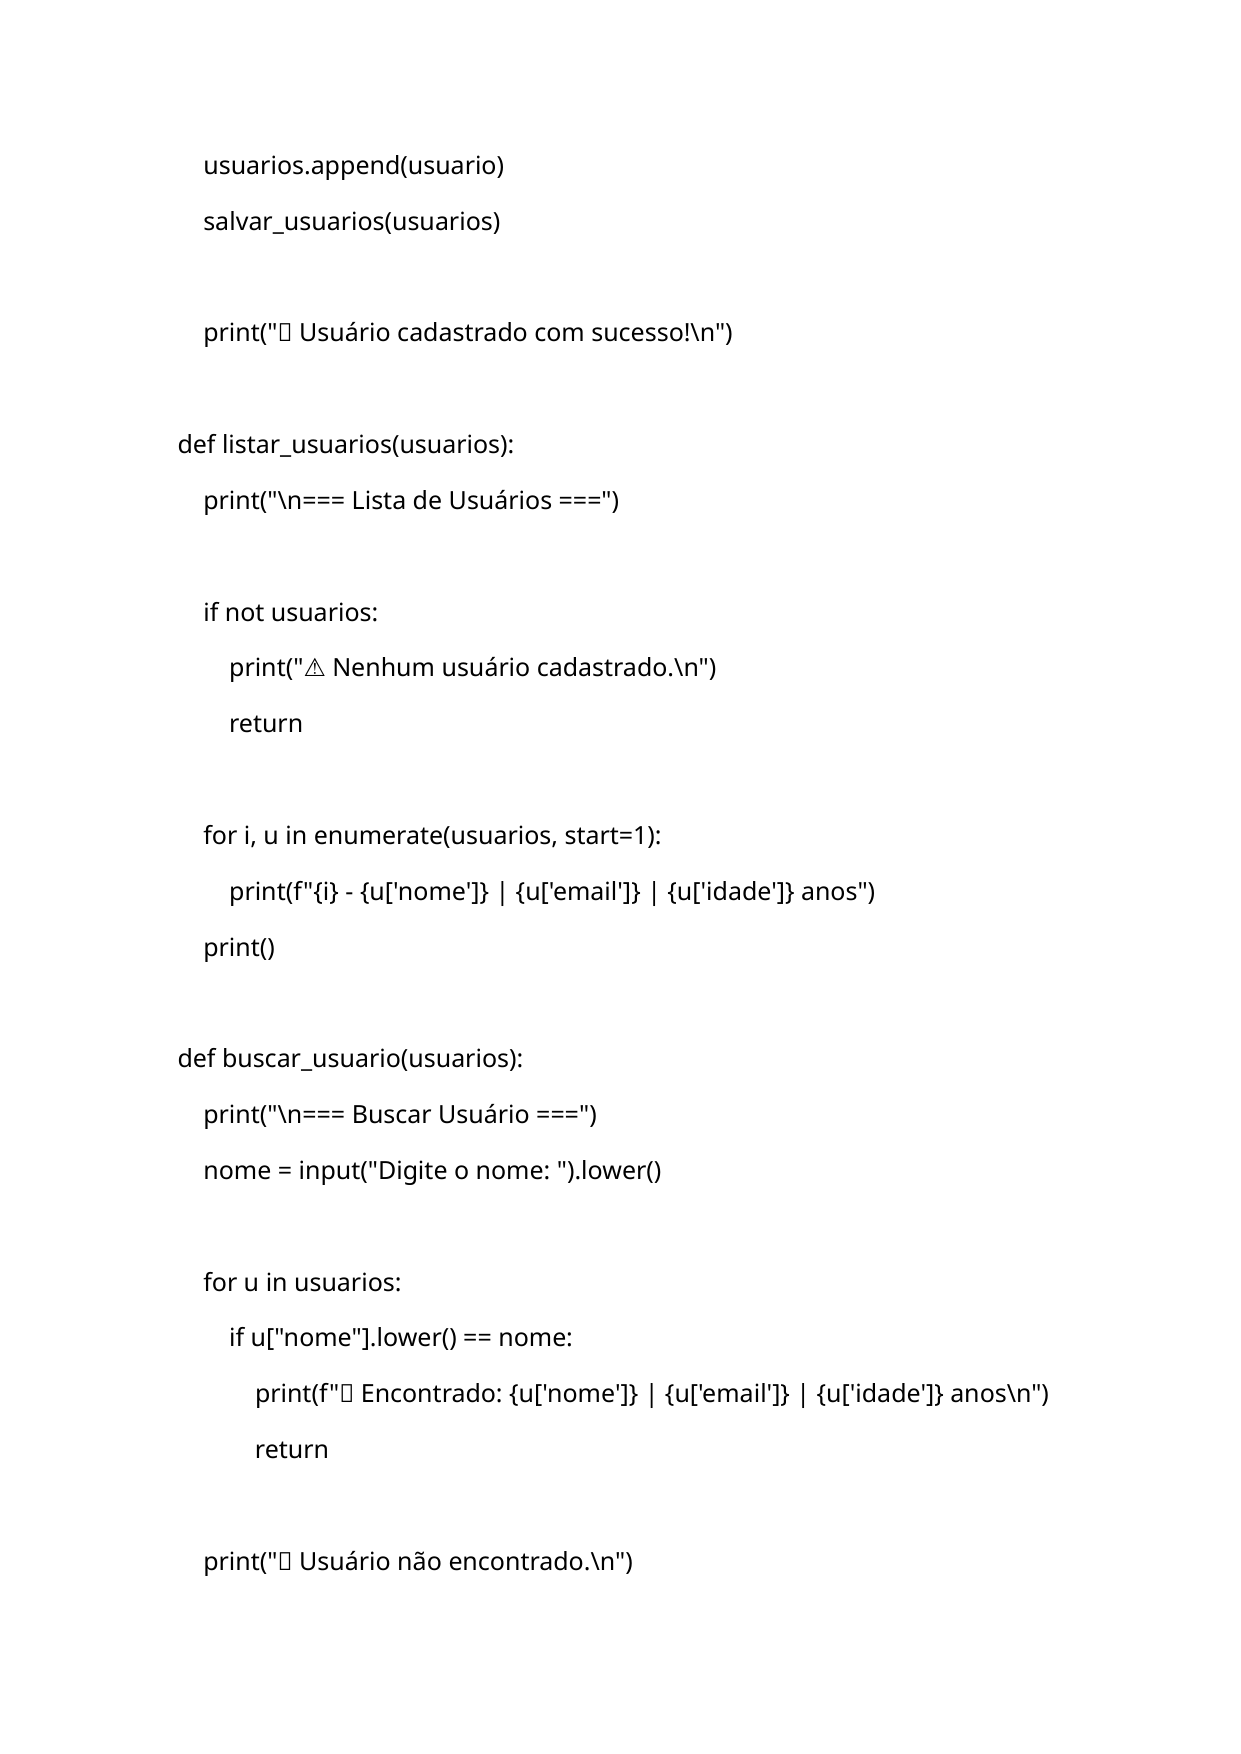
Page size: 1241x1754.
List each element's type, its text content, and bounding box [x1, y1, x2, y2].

text if not usuarios: [177, 594, 1063, 628]
text print("❌ Usuário não encontrado.\n") [177, 1543, 1063, 1577]
text for u in usuarios: [177, 1264, 1063, 1298]
text return [177, 706, 1063, 740]
text nome = input("Digite o nome: ").lower() [177, 1153, 1063, 1187]
text print(f"✅ Encontrado: {u['nome']} | {u['email']} | {u['idade']} anos\n") [177, 1376, 1063, 1410]
text print("\n=== Lista de Usuários ===") [177, 483, 1063, 517]
text salvar_usuarios(usuarios) [177, 203, 1063, 237]
text def listar_usuarios(usuarios): [177, 427, 1063, 461]
text for i, u in enumerate(usuarios, start=1): [177, 818, 1063, 852]
text print(f"{i} - {u['nome']} | {u['email']} | {u['idade']} anos") [177, 873, 1063, 907]
text print("⚠ Nenhum usuário cadastrado.\n") [177, 650, 1063, 684]
text if u["nome"].lower() == nome: [177, 1320, 1063, 1354]
text print("✅ Usuário cadastrado com sucesso!\n") [177, 315, 1063, 349]
text return [177, 1432, 1063, 1466]
text def buscar_usuario(usuarios): [177, 1041, 1063, 1075]
text usuarios.append(usuario) [177, 148, 1063, 182]
text print() [177, 929, 1063, 963]
text print("\n=== Buscar Usuário ===") [177, 1097, 1063, 1131]
